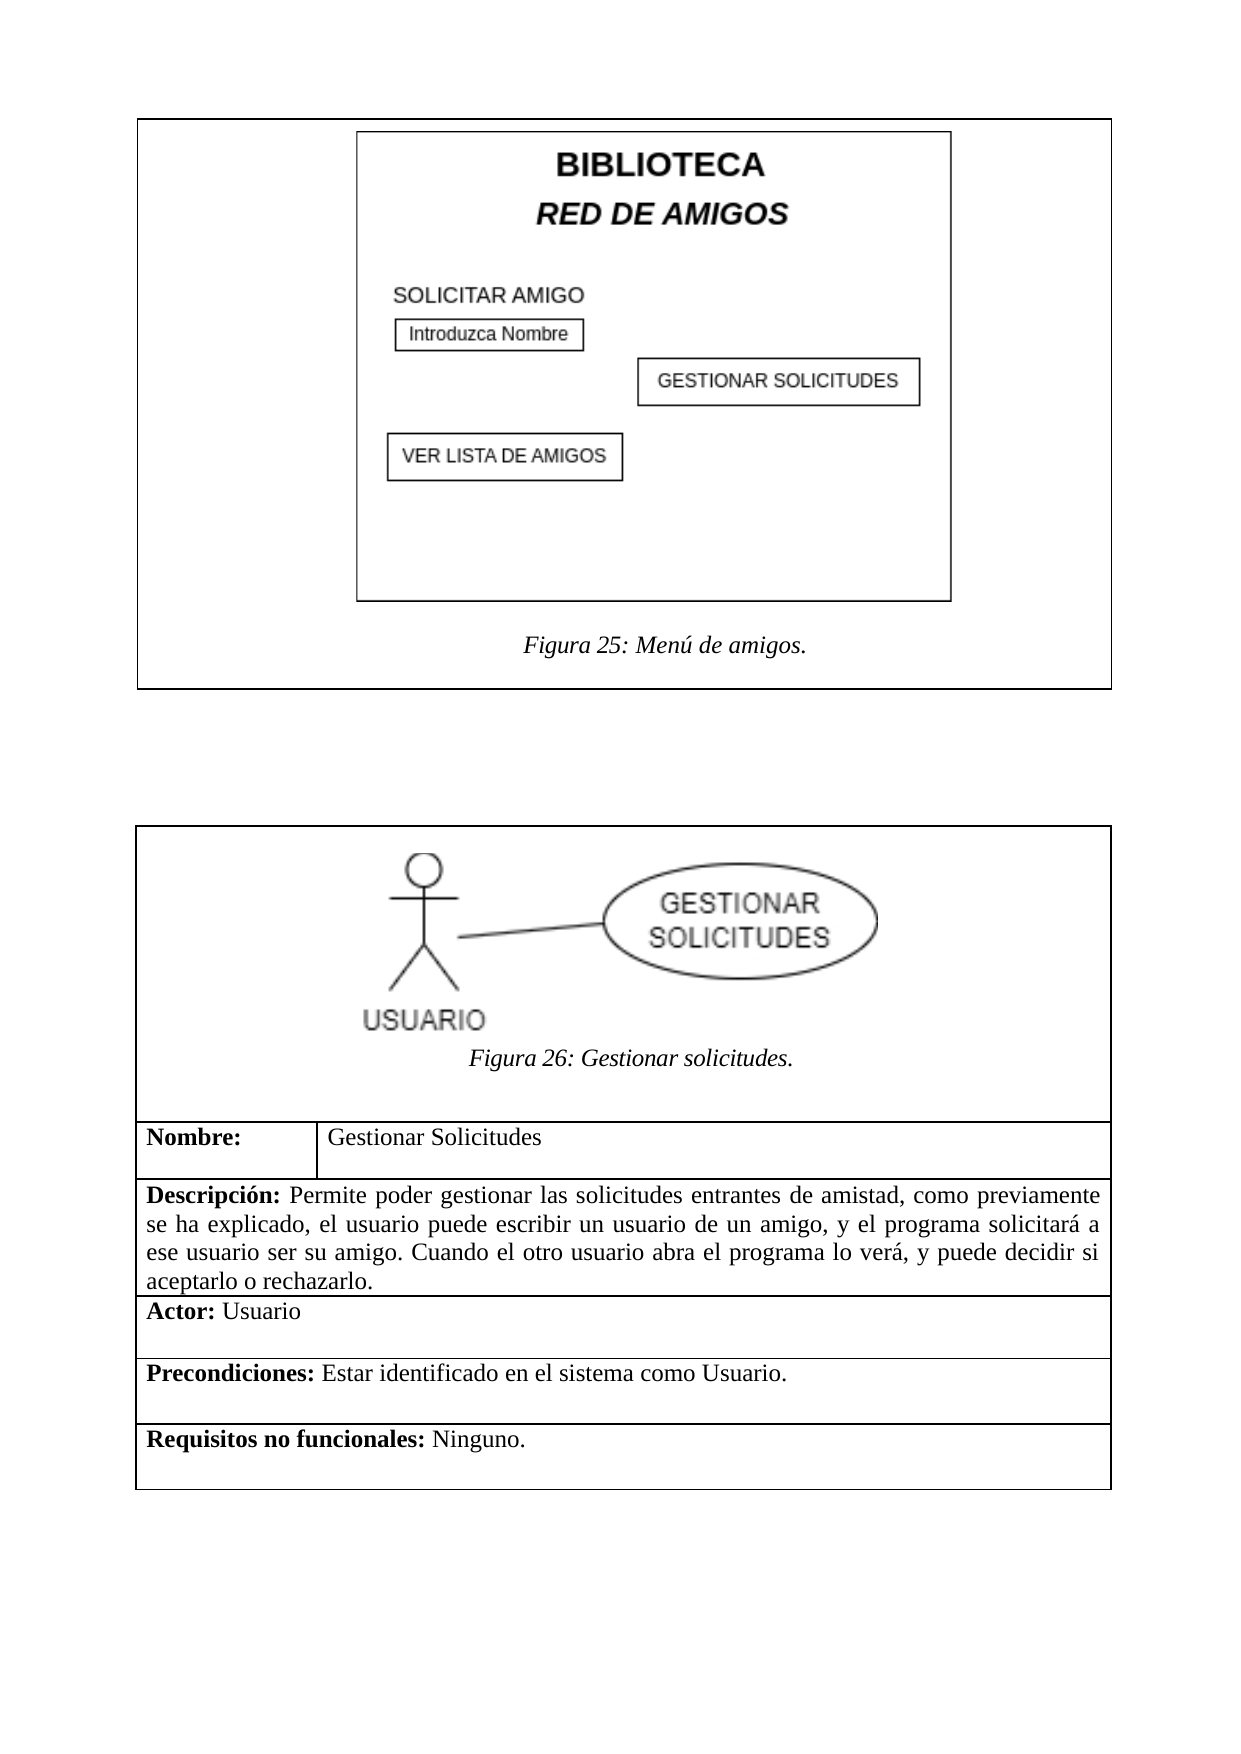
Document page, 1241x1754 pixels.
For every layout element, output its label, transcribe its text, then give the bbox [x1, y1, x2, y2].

picture [356, 131, 952, 602]
table_cell Figura 25: Menú de amigos. [138, 120, 1111, 688]
table_cell Nombre: [137, 1123, 316, 1178]
table_cell Requisitos no funcionales: Ninguno. [137, 1425, 1110, 1488]
table_cell Actor: Usuario [137, 1297, 1110, 1357]
picture [362, 853, 878, 1040]
table_cell Descripción: Permite poder gestionar las solicitudes entrantes de amistad, como previamente se ha explicado, el usuario puede escribir un usuario de un amigo, y el programa solicitará a ese usuario ser su amigo. Cuando el otro usuario abra el programa lo verá, y puede decidir si aceptarlo o rechazarlo. [137, 1180, 1110, 1295]
table_cell Gestionar Solicitudes [318, 1123, 1110, 1178]
table_header Figura 26: Gestionar solicitudes. [137, 827, 1110, 1121]
table_cell Precondiciones: Estar identificado en el sistema como Usuario. [137, 1359, 1110, 1423]
